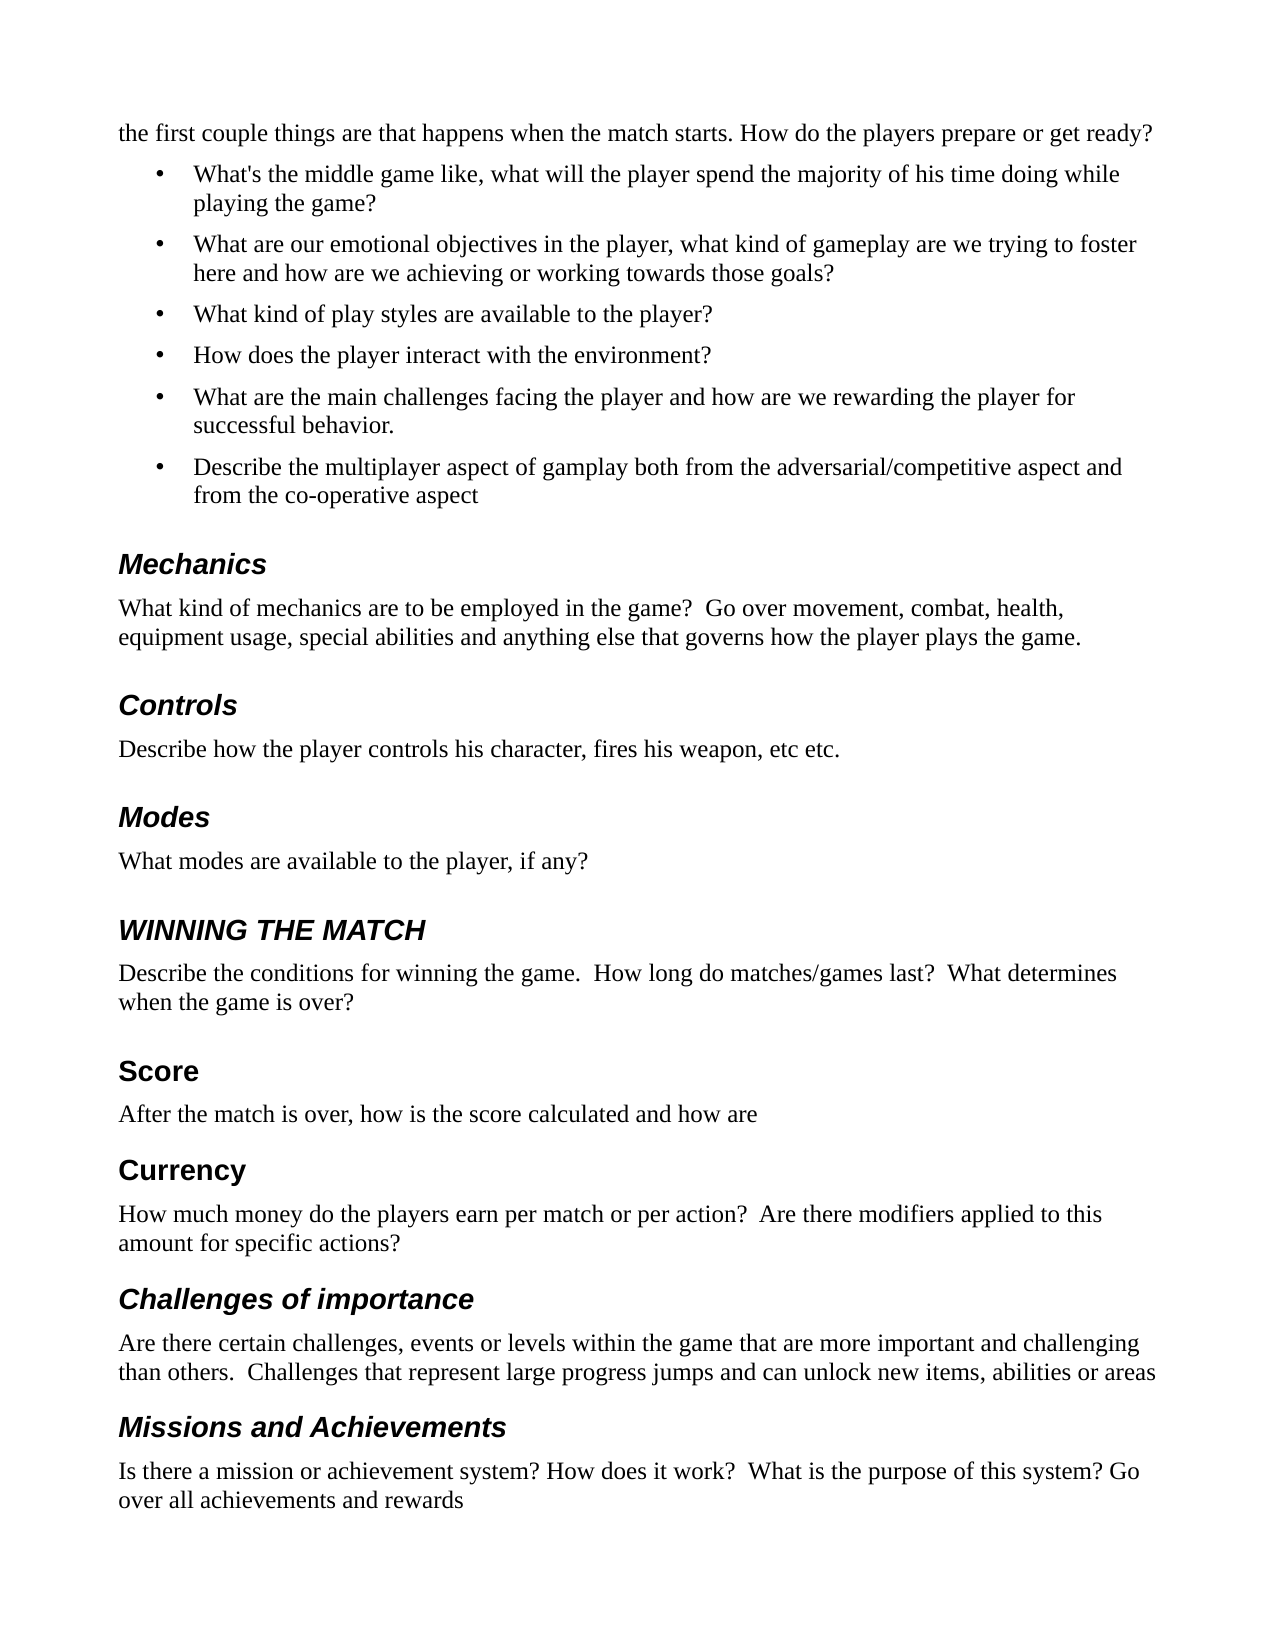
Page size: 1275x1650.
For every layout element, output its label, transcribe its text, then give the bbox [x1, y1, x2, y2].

text Describe how the player controls his character, fires his weapon, etc etc. [118, 734, 1157, 763]
text After the match is over, how is the score calculated and how are [118, 1099, 1157, 1128]
text the first couple things are that happens when the match starts. How do the players prepare or get ready? [118, 118, 1157, 147]
text Are there certain challenges, events or levels within the game that are more important and challenging than others. Challenges that represent large progress jumps and can unlock new items, abilities or areas [118, 1328, 1157, 1385]
subtitle Missions and Achievements [118, 1410, 1157, 1444]
text Describe the conditions for winning the game. How long do matches/games last? What determines when the game is over? [118, 958, 1157, 1016]
list What's the middle game like, what will the player spend the majority of his time doing while playing the game? [156, 159, 1157, 217]
text How much money do the players earn per match or per action? Are there modifiers applied to this amount for specific actions? [118, 1199, 1157, 1257]
subtitle Controls [118, 688, 1157, 721]
subtitle Modes [118, 800, 1157, 834]
text Is there a mission or achievement system? How does it work? What is the purpose of this system? Go over all achievements and rewards [118, 1456, 1157, 1514]
subtitle WINNING THE MATCH [118, 912, 1157, 946]
list How does the player interact with the environment? [156, 341, 1157, 369]
subtitle Currency [118, 1153, 1157, 1187]
subtitle Score [118, 1053, 1157, 1087]
list What kind of play styles are available to the player? [156, 299, 1157, 328]
subtitle Mechanics [118, 547, 1157, 580]
list What are our emotional objectives in the player, what kind of gameplay are we trying to foster here and how are we achieving or working towards those goals? [156, 229, 1157, 287]
subtitle Challenges of importance [118, 1282, 1157, 1315]
list Describe the multiplayer aspect of gamplay both from the adversarial/competitive aspect and from the co-operative aspect [156, 452, 1157, 509]
text What kind of mechanics are to be employed in the game? Go over movement, combat, health, equipment usage, special abilities and anything else that governs how the player plays the game. [118, 593, 1157, 650]
list What are the main challenges facing the player and how are we rewarding the player for successful behavior. [156, 382, 1157, 439]
text What modes are available to the player, if any? [118, 846, 1157, 875]
